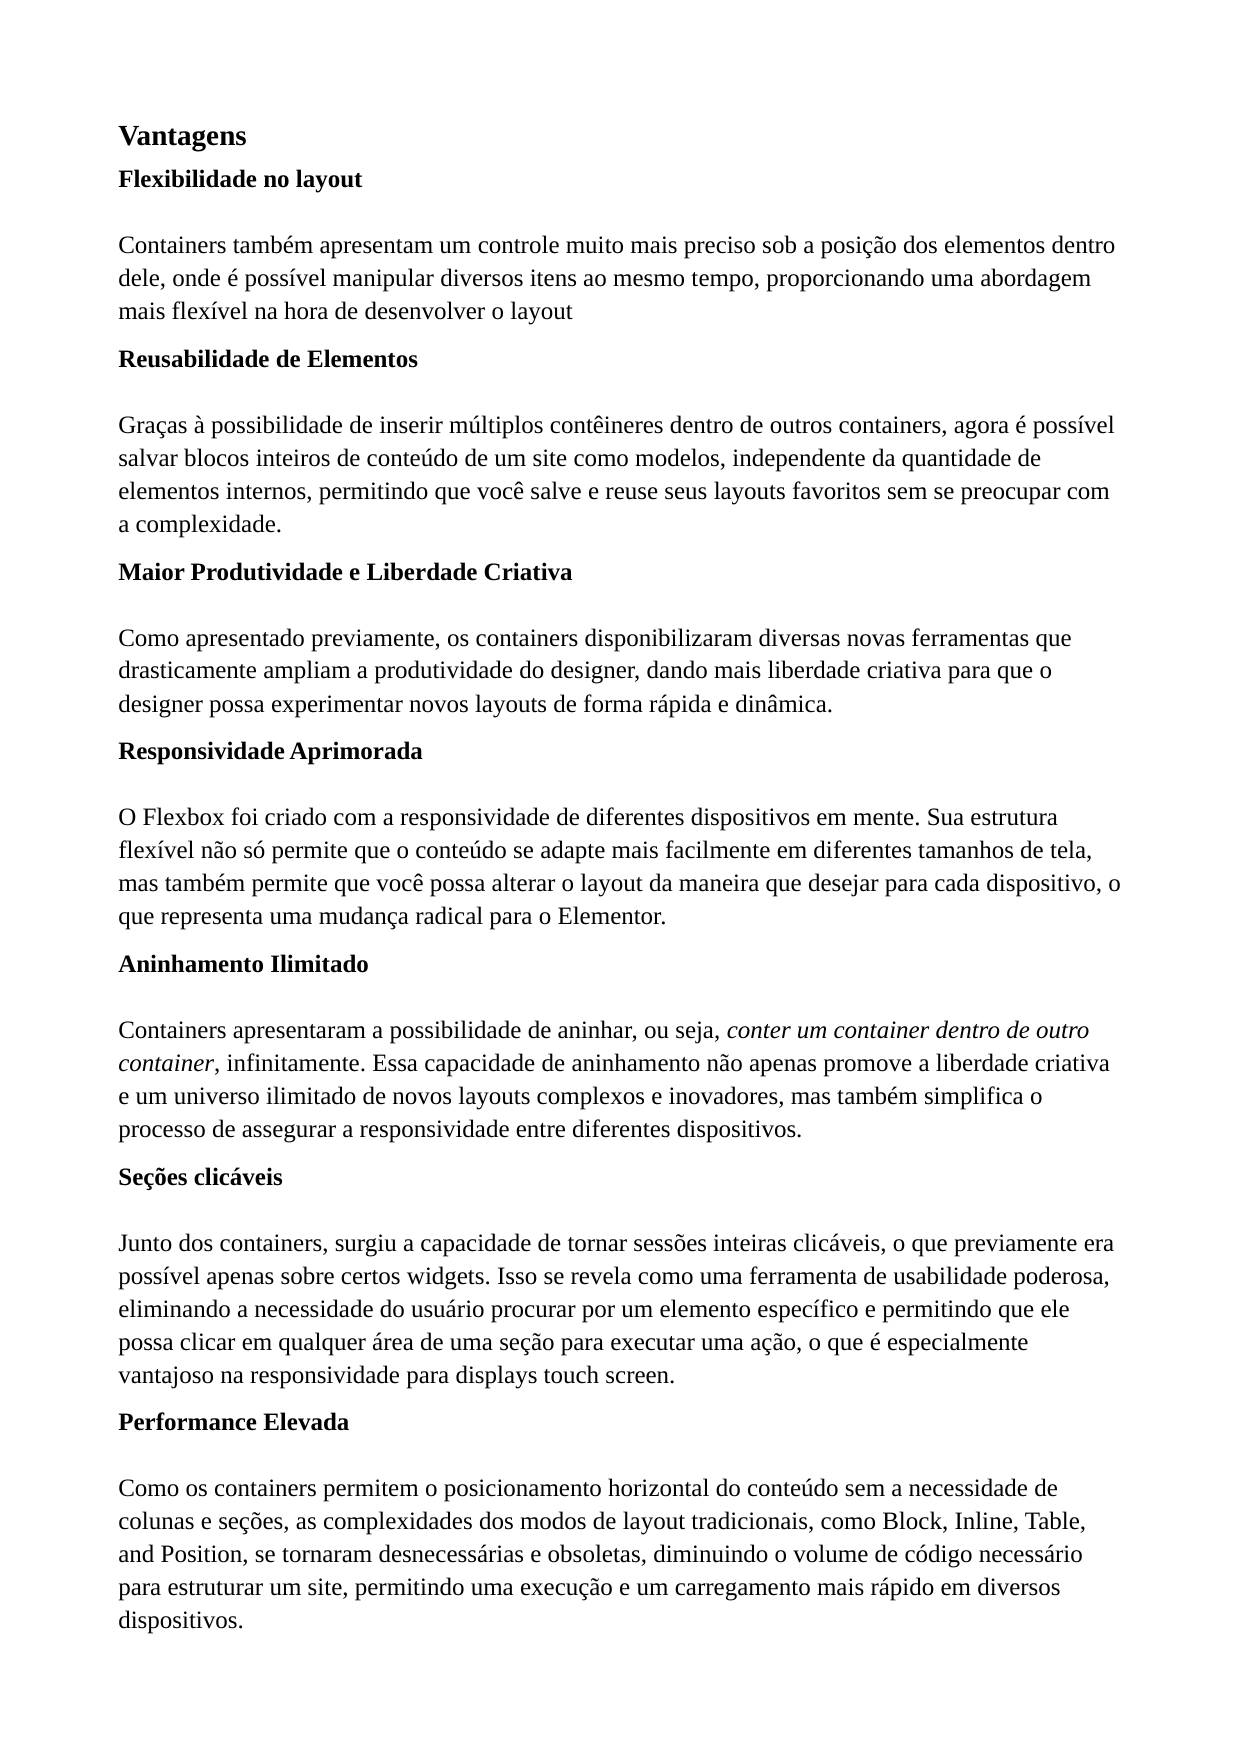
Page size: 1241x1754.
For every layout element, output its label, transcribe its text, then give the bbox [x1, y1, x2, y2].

text Responsividade Aprimorada O Flexbox foi criado com a responsividade de diferentes dispositivos em mente. Sua estrutura flexível não só permite que o conteúdo se adapte mais facilmente em diferentes tamanhos de tela, mas também permite que você possa alterar o layout da maneira que desejar para cada dispositivo, o que representa uma mudança radical para o Elementor. [118, 736, 1122, 930]
text Seções clicáveis Junto dos containers, surgiu a capacidade de tornar sessões inteiras clicáveis, o que previamente era possível apenas sobre certos widgets. Isso se revela como uma ferramenta de usabilidade poderosa, eliminando a necessidade do usuário procurar por um elemento específico e permitindo que ele possa clicar em qualquer área de uma seção para executar uma ação, o que é especialmente vantajoso na responsividade para displays touch screen. [118, 1162, 1122, 1388]
text Aninhamento Ilimitado Containers apresentaram a possibilidade de aninhar, ou seja, conter um container dentro de outro container, infinitamente. Essa capacidade de aninhamento não apenas promove a liberdade criativa e um universo ilimitado de novos layouts complexos e inovadores, mas também simplifica o processo de assegurar a responsividade entre diferentes dispositivos. [118, 949, 1122, 1143]
subtitle Vantagens [118, 118, 1122, 152]
text Reusabilidade de Elementos Graças à possibilidade de inserir múltiplos contêineres dentro de outros containers, agora é possível salvar blocos inteiros de conteúdo de um site como modelos, independente da quantidade de elementos internos, permitindo que você salve e reuse seus layouts favoritos sem se preocupar com a complexidade. [118, 344, 1122, 538]
text Flexibilidade no layout Containers também apresentam um controle muito mais preciso sob a posição dos elementos dentro dele, onde é possível manipular diversos itens ao mesmo tempo, proporcionando uma abordagem mais flexível na hora de desenvolver o layout [118, 164, 1122, 325]
text Performance Elevada Como os containers permitem o posicionamento horizontal do conteúdo sem a necessidade de colunas e seções, as complexidades dos modos de layout tradicionais, como Block, Inline, Table, and Position, se tornaram desnecessárias e obsoletas, diminuindo o volume de código necessário para estruturar um site, permitindo uma execução e um carregamento mais rápido em diversos dispositivos. [118, 1407, 1122, 1634]
text Maior Produtividade e Liberdade Criativa Como apresentado previamente, os containers disponibilizaram diversas novas ferramentas que drasticamente ampliam a produtividade do designer, dando mais liberdade criativa para que o designer possa experimentar novos layouts de forma rápida e dinâmica. [118, 557, 1122, 717]
